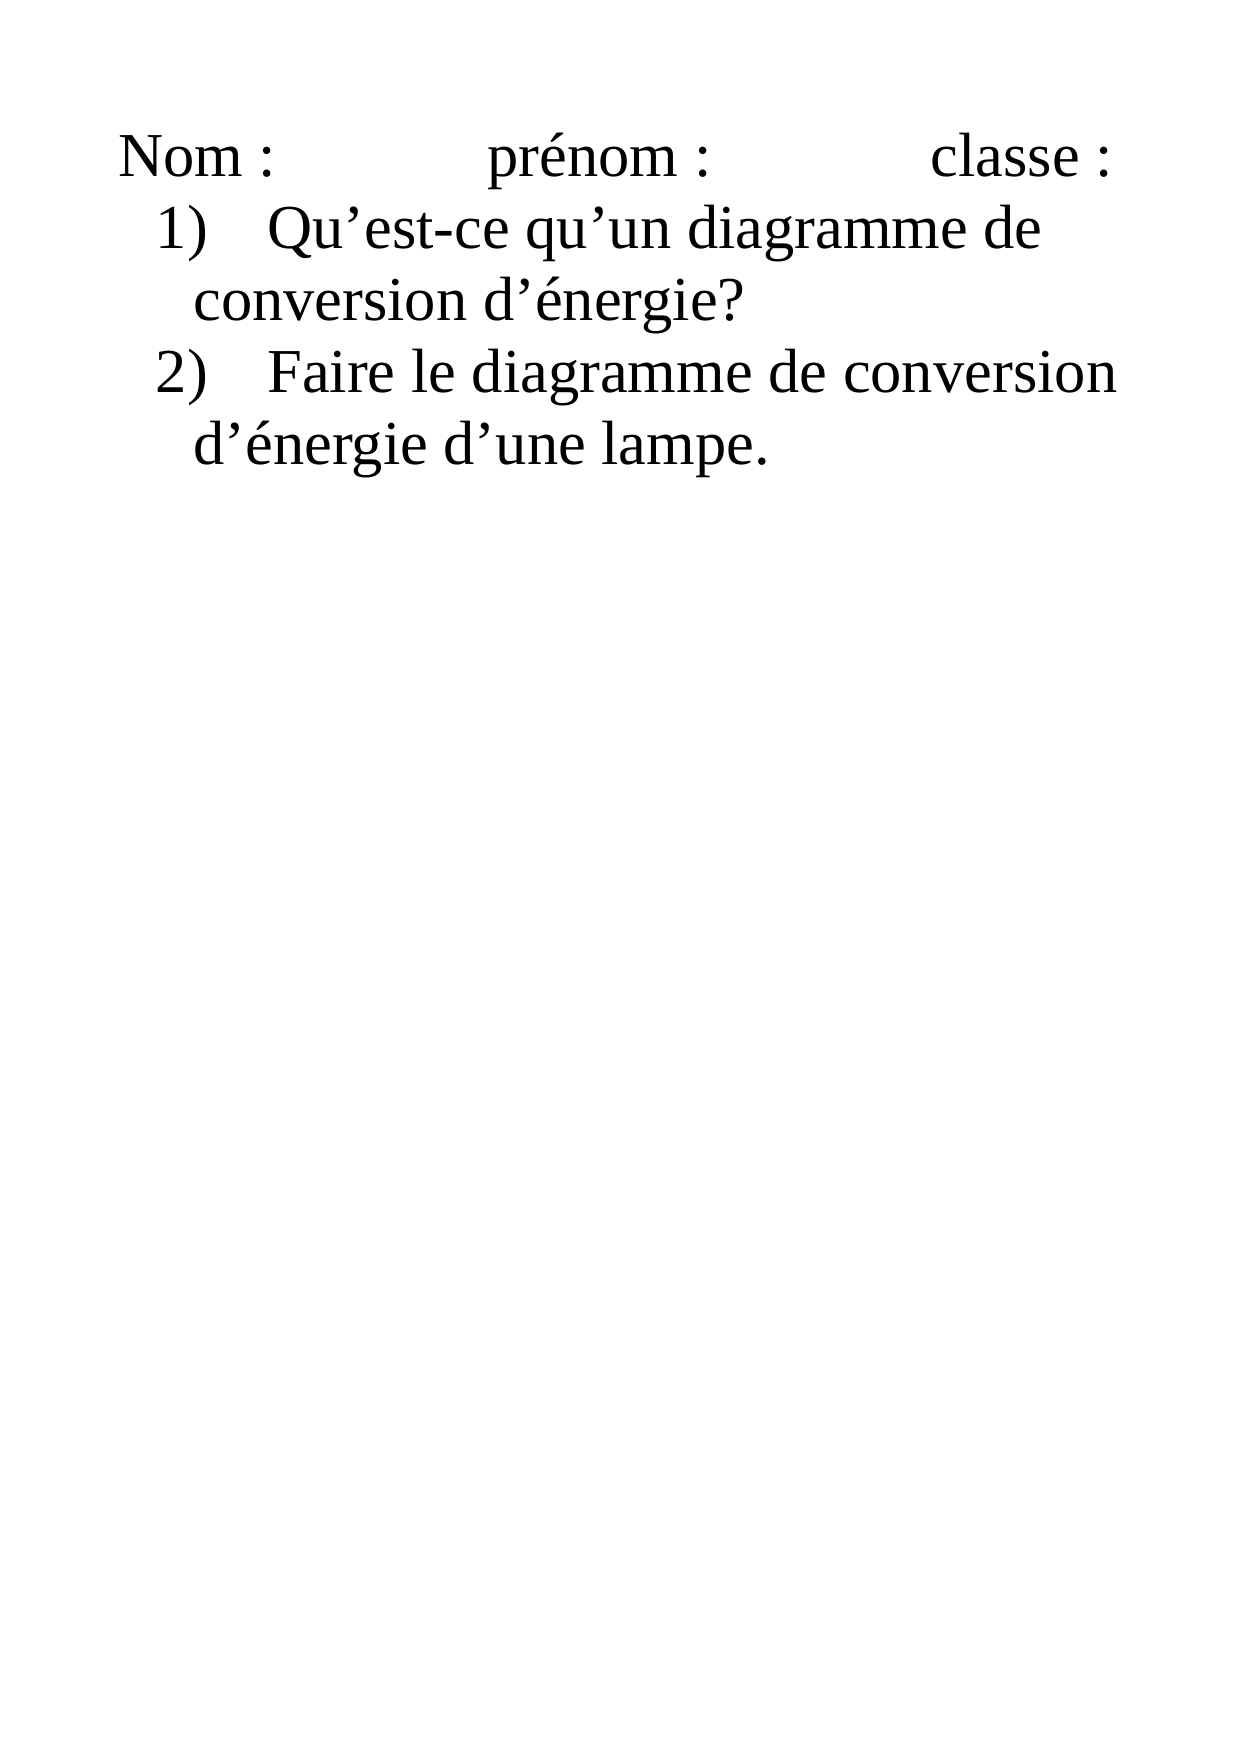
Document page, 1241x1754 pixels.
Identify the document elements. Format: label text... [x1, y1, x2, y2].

text Nom : prénom : classe : [118, 118, 1122, 190]
list Qu’est-ce qu’un diagramme de conversion d’énergie? [156, 190, 1122, 334]
list Faire le diagramme de conversion d’énergie d’une lampe. [156, 334, 1122, 478]
